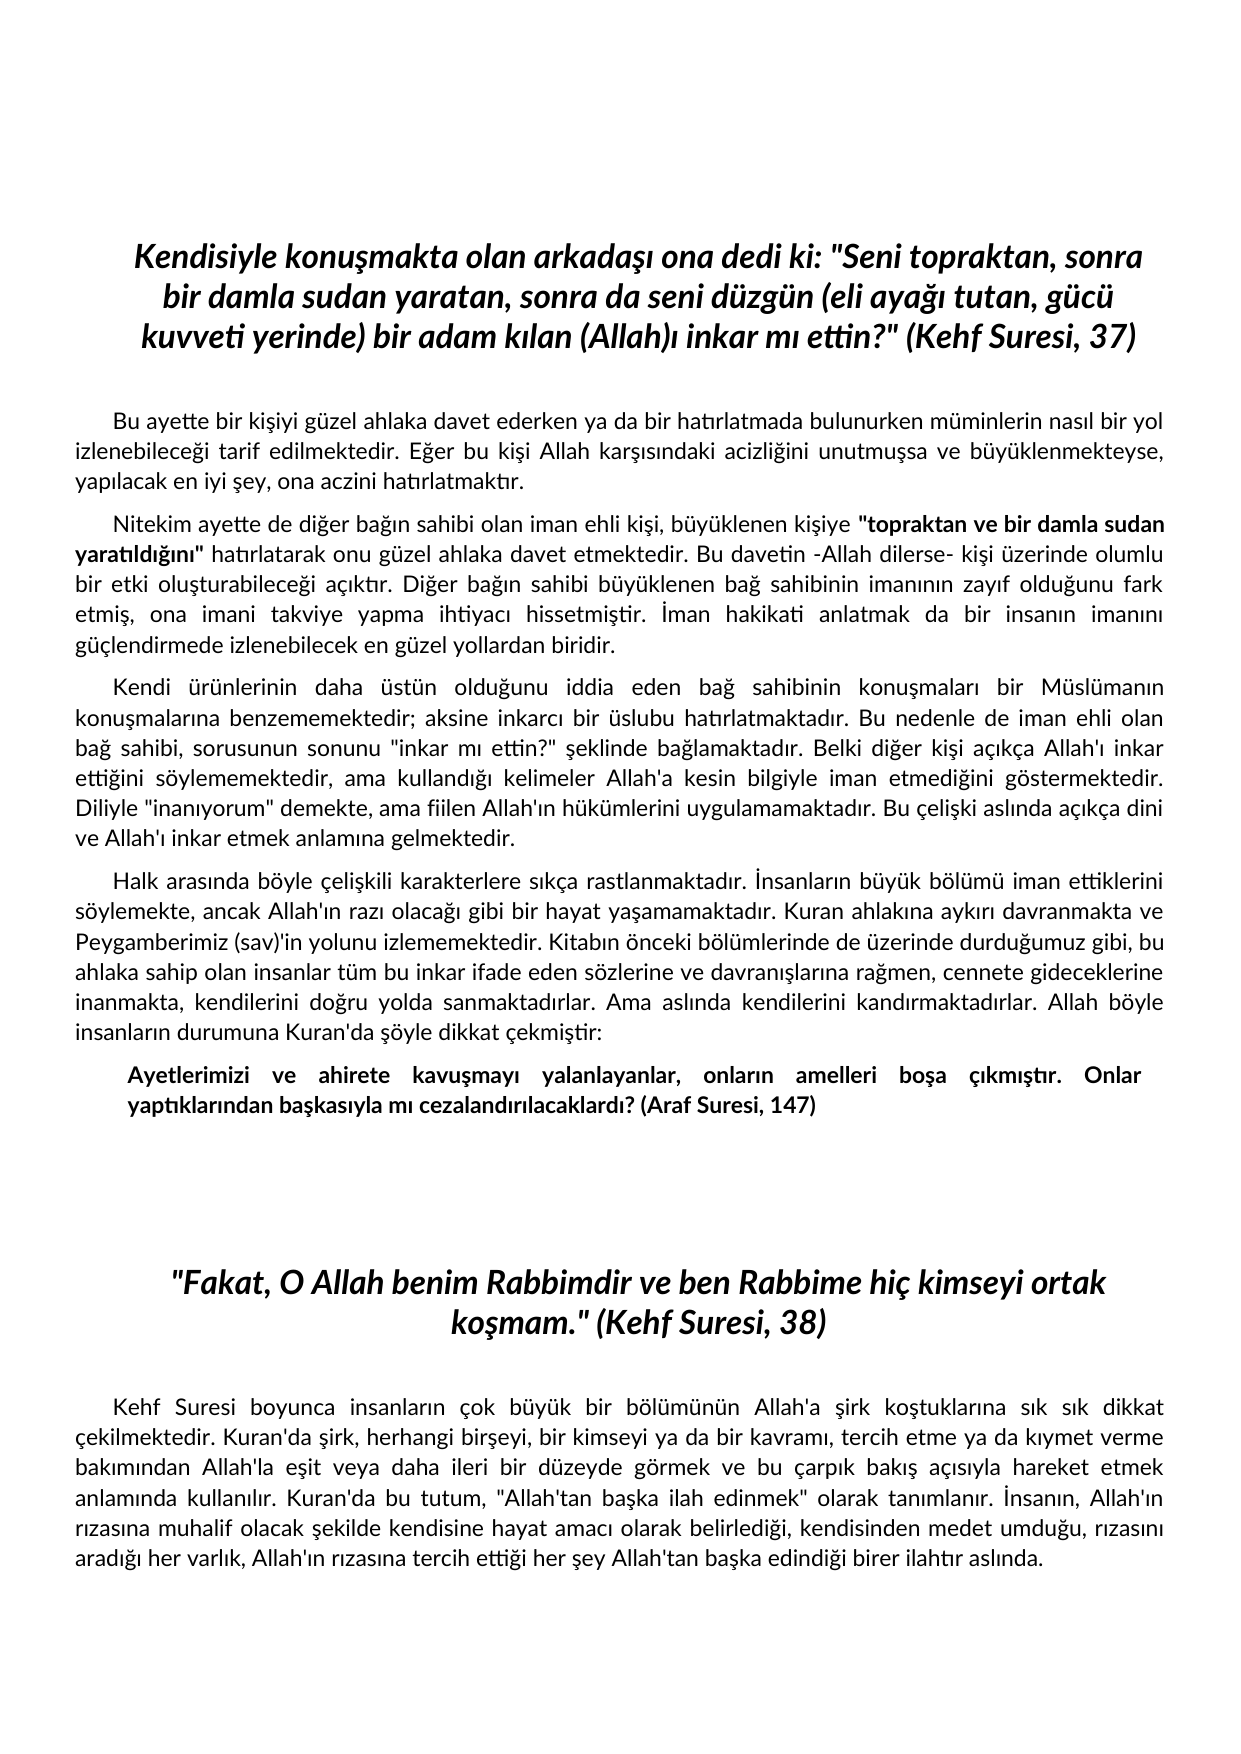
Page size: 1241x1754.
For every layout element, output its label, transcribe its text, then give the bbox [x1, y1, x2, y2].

subtitle "Fakat, O Allah benim Rabbimdir ve ben Rabbime hiç kimseyi ortak koşmam." (Kehf Suresi, 38) [112, 1262, 1165, 1342]
text Nitekim ayette de diğer bağın sahibi olan iman ehli kişi, büyüklenen kişiye "topraktan ve bir damla sudan yaratıldığını" hatırlatarak onu güzel ahlaka davet etmektedir. Bu davetin -Allah dilerse- kişi üzerinde olumlu bir etki oluşturabileceği açıktır. Diğer bağın sahibi büyüklenen bağ sahibinin imanının zayıf olduğunu fark etmiş, ona imani takviye yapma ihtiyacı hissetmiştir. İman hakikati anlatmak da bir insanın imanını güçlendirmede izlenebilecek en güzel yollardan biridir. [75, 509, 1165, 658]
text Halk arasında böyle çelişkili karakterlere sıkça rastlanmaktadır. İnsanların büyük bölümü iman ettiklerini söylemekte, ancak Allah'ın razı olacağı gibi bir hayat yaşamamaktadır. Kuran ahlakına aykırı davranmakta ve Peygamberimiz (sav)'in yolunu izlememektedir. Kitabın önceki bölümlerinde de üzerinde durduğumuz gibi, bu ahlaka sahip olan insanlar tüm bu inkar ifade eden sözlerine ve davranışlarına rağmen, cennete gideceklerine inanmakta, kendilerini doğru yolda sanmaktadırlar. Ama aslında kendilerini kandırmaktadırlar. Allah böyle insanların durumuna Kuran'da şöyle dikkat çekmiştir: [75, 867, 1165, 1045]
text Kendi ürünlerinin daha üstün olduğunu iddia eden bağ sahibinin konuşmaları bir Müslümanın konuşmalarına benzememektedir; aksine inkarcı bir üslubu hatırlatmaktadır. Bu nedenle de iman ehli olan bağ sahibi, sorusunun sonunu "inkar mı ettin?" şeklinde bağlamaktadır. Belki diğer kişi açıkça Allah'ı inkar ettiğini söylememektedir, ama kullandığı kelimeler Allah'a kesin bilgiyle iman etmediğini göstermektedir. Diliyle "inanıyorum" demekte, ama fiilen Allah'ın hükümlerini uygulamamaktadır. Bu çelişki aslında açıkça dini ve Allah'ı inkar etmek anlamına gelmektedir. [75, 673, 1165, 852]
text Kehf Suresi boyunca insanların çok büyük bir bölümünün Allah'a şirk koştuklarına sık sık dikkat çekilmektedir. Kuran'da şirk, herhangi birşeyi, bir kimseyi ya da bir kavramı, tercih etme ya da kıymet verme bakımından Allah'la eşit veya daha ileri bir düzeyde görmek ve bu çarpık bakış açısıyla hareket etmek anlamında kullanılır. Kuran'da bu tutum, "Allah'tan başka ilah edinmek" olarak tanımlanır. İnsanın, Allah'ın rızasına muhalif olacak şekilde kendisine hayat amacı olarak belirlediği, kendisinden medet umduğu, rızasını aradığı her varlık, Allah'ın rızasına tercih ettiği her şey Allah'tan başka edindiği birer ilahtır aslında. [75, 1393, 1165, 1571]
text Ayetlerimizi ve ahirete kavuşmayı yalanlayanlar, onların amelleri boşa çıkmıştır. Onlar yaptıklarından başkasıyla mı cezalandırılacaklardı? (Araf Suresi, 147) [127, 1061, 1143, 1118]
text Bu ayette bir kişiyi güzel ahlaka davet ederken ya da bir hatırlatmada bulunurken müminlerin nasıl bir yol izlenebileceği tarif edilmektedir. Eğer bu kişi Allah karşısındaki acizliğini unutmuşsa ve büyüklenmekteyse, yapılacak en iyi şey, ona aczini hatırlatmaktır. [75, 406, 1165, 494]
subtitle Kendisiyle konuşmakta olan arkadaşı ona dedi ki: "Seni topraktan, sonra bir damla sudan yaratan, sonra da seni düzgün (eli ayağı tutan, gücü kuvveti yerinde) bir adam kılan (Allah)ı inkar mı ettin?" (Kehf Suresi, 37) [112, 235, 1165, 355]
